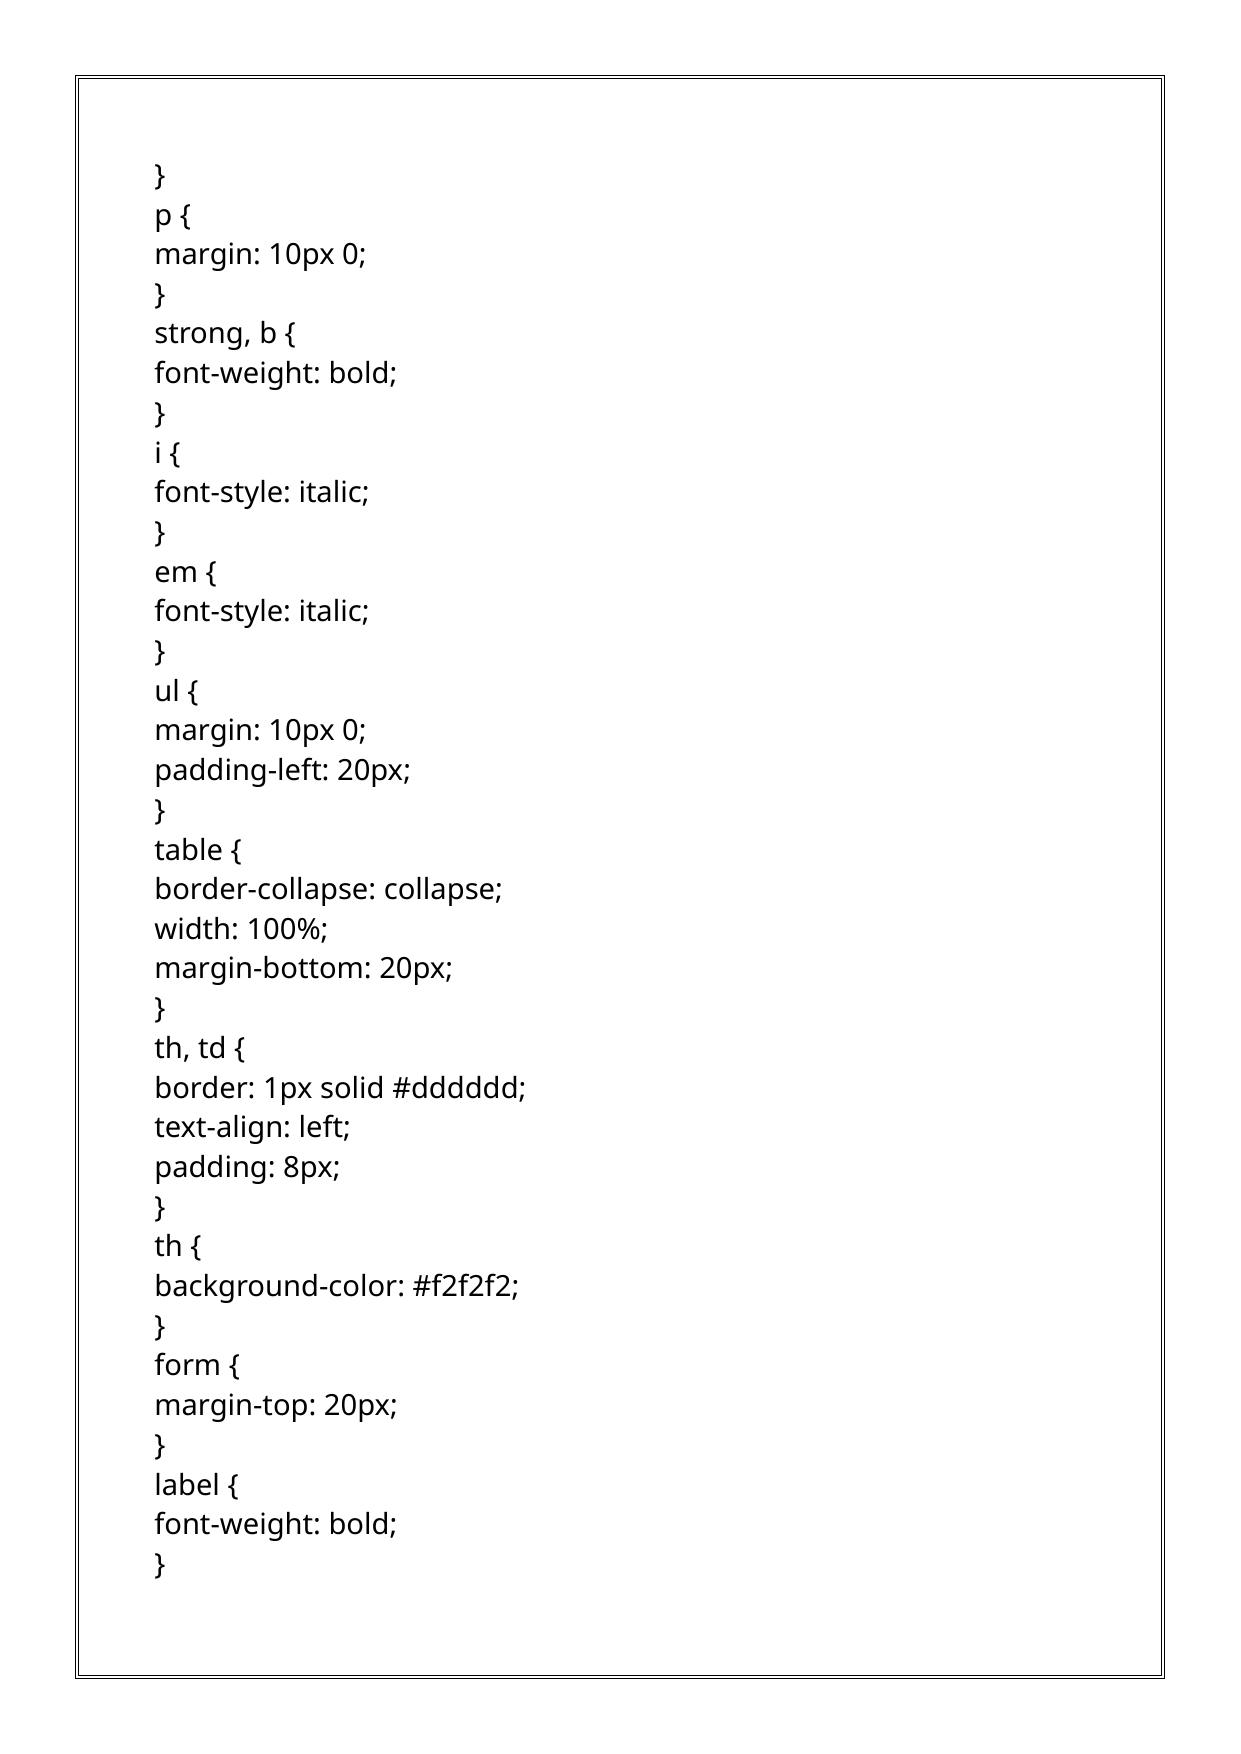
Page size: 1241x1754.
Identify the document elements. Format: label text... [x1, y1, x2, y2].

text strong, b { [154, 313, 1086, 352]
text ul { [154, 670, 1086, 710]
text em { [154, 551, 1086, 591]
text } [154, 511, 1086, 551]
text } [154, 1424, 1086, 1464]
text i { [154, 432, 1086, 472]
text } [154, 392, 1086, 432]
text font-style: italic; [154, 591, 1086, 630]
text label { [154, 1464, 1086, 1503]
text margin-top: 20px; [154, 1384, 1086, 1424]
text } [154, 630, 1086, 670]
text text-align: left; [154, 1107, 1086, 1146]
text } [154, 789, 1086, 829]
text width: 100%; [154, 908, 1086, 948]
text border: 1px solid #dddddd; [154, 1067, 1086, 1107]
text } [154, 1305, 1086, 1345]
text p { [154, 194, 1086, 233]
text } [154, 1186, 1086, 1226]
text background-color: #f2f2f2; [154, 1265, 1086, 1305]
text margin-bottom: 20px; [154, 948, 1086, 987]
text } [154, 273, 1086, 313]
text table { [154, 829, 1086, 868]
text th, td { [154, 1027, 1086, 1067]
text form { [154, 1345, 1086, 1384]
text padding-left: 20px; [154, 749, 1086, 789]
text } [154, 987, 1086, 1027]
text margin: 10px 0; [154, 710, 1086, 749]
text th { [154, 1226, 1086, 1265]
text border-collapse: collapse; [154, 868, 1086, 908]
text padding: 8px; [154, 1146, 1086, 1186]
text } [154, 1543, 1086, 1583]
text font-weight: bold; [154, 352, 1086, 392]
text } [154, 154, 1086, 194]
text margin: 10px 0; [154, 233, 1086, 273]
text font-weight: bold; [154, 1503, 1086, 1543]
text font-style: italic; [154, 472, 1086, 511]
